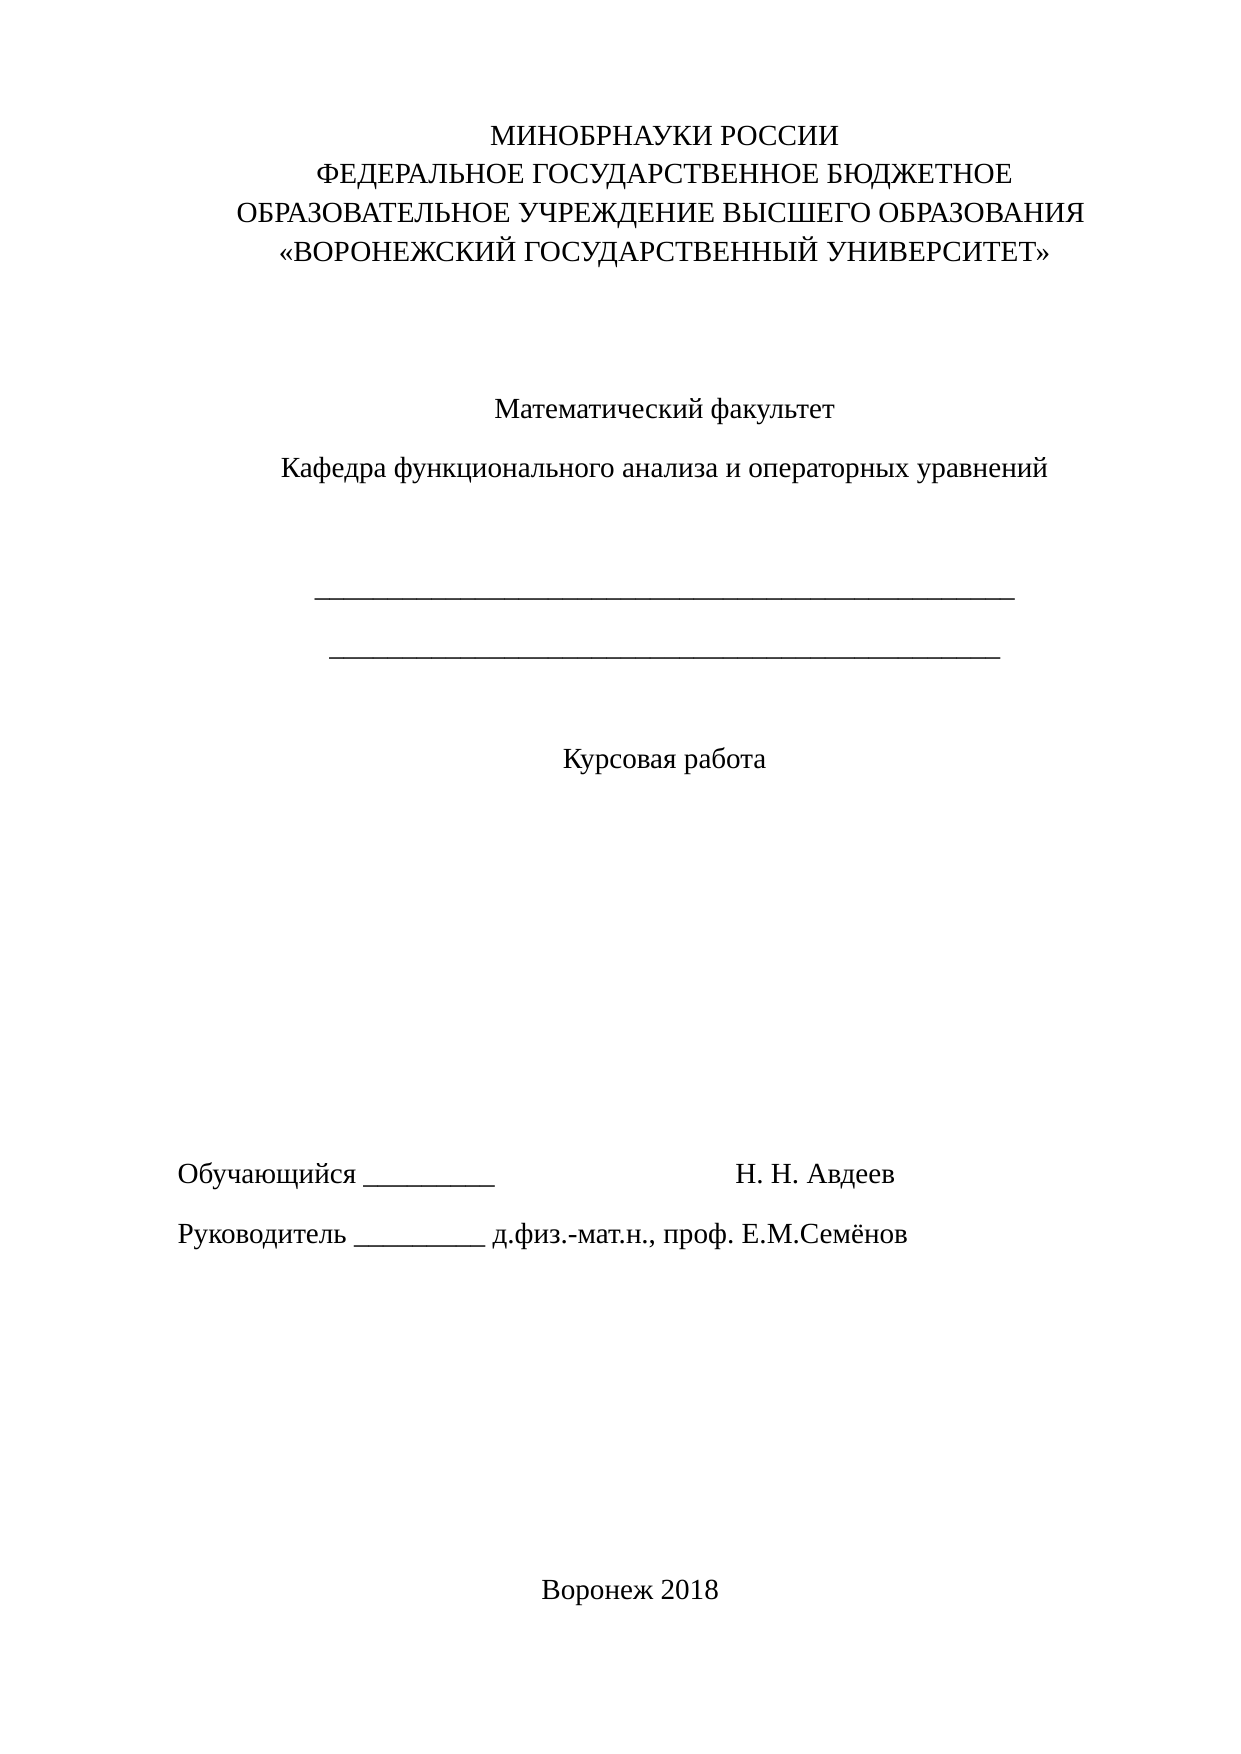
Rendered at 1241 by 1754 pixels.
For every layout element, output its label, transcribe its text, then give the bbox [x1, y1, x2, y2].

text «ВОРОНЕЖСКИЙ ГОСУДАРСТВЕННЫЙ УНИВЕРСИТЕТ» [177, 234, 1152, 267]
text Обучающийся _________ Н. Н. Авдеев [177, 1157, 1152, 1190]
text МИНОБРНАУКИ РОССИИ [177, 118, 1152, 152]
text ФЕДЕРАЛЬНОЕ ГОСУДАРСТВЕННОЕ БЮДЖЕТНОЕ ОБРАЗОВАТЕЛЬНОЕ УЧРЕЖДЕНИЕ ВЫСШЕГО ОБРАЗОВАНИЯ [177, 157, 1152, 229]
text Воронеж 2018 [177, 1572, 1152, 1606]
text ______________________________________________ [177, 628, 1152, 662]
text ________________________________________________ [177, 569, 1152, 603]
text Курсовая работа [177, 741, 1152, 774]
text Кафедра функционального анализа и операторных уравнений [177, 450, 1152, 484]
text Математический факультет [177, 391, 1152, 424]
text Руководитель _________ д.физ.-мат.н., проф. Е.М.Семёнов [177, 1216, 1152, 1249]
